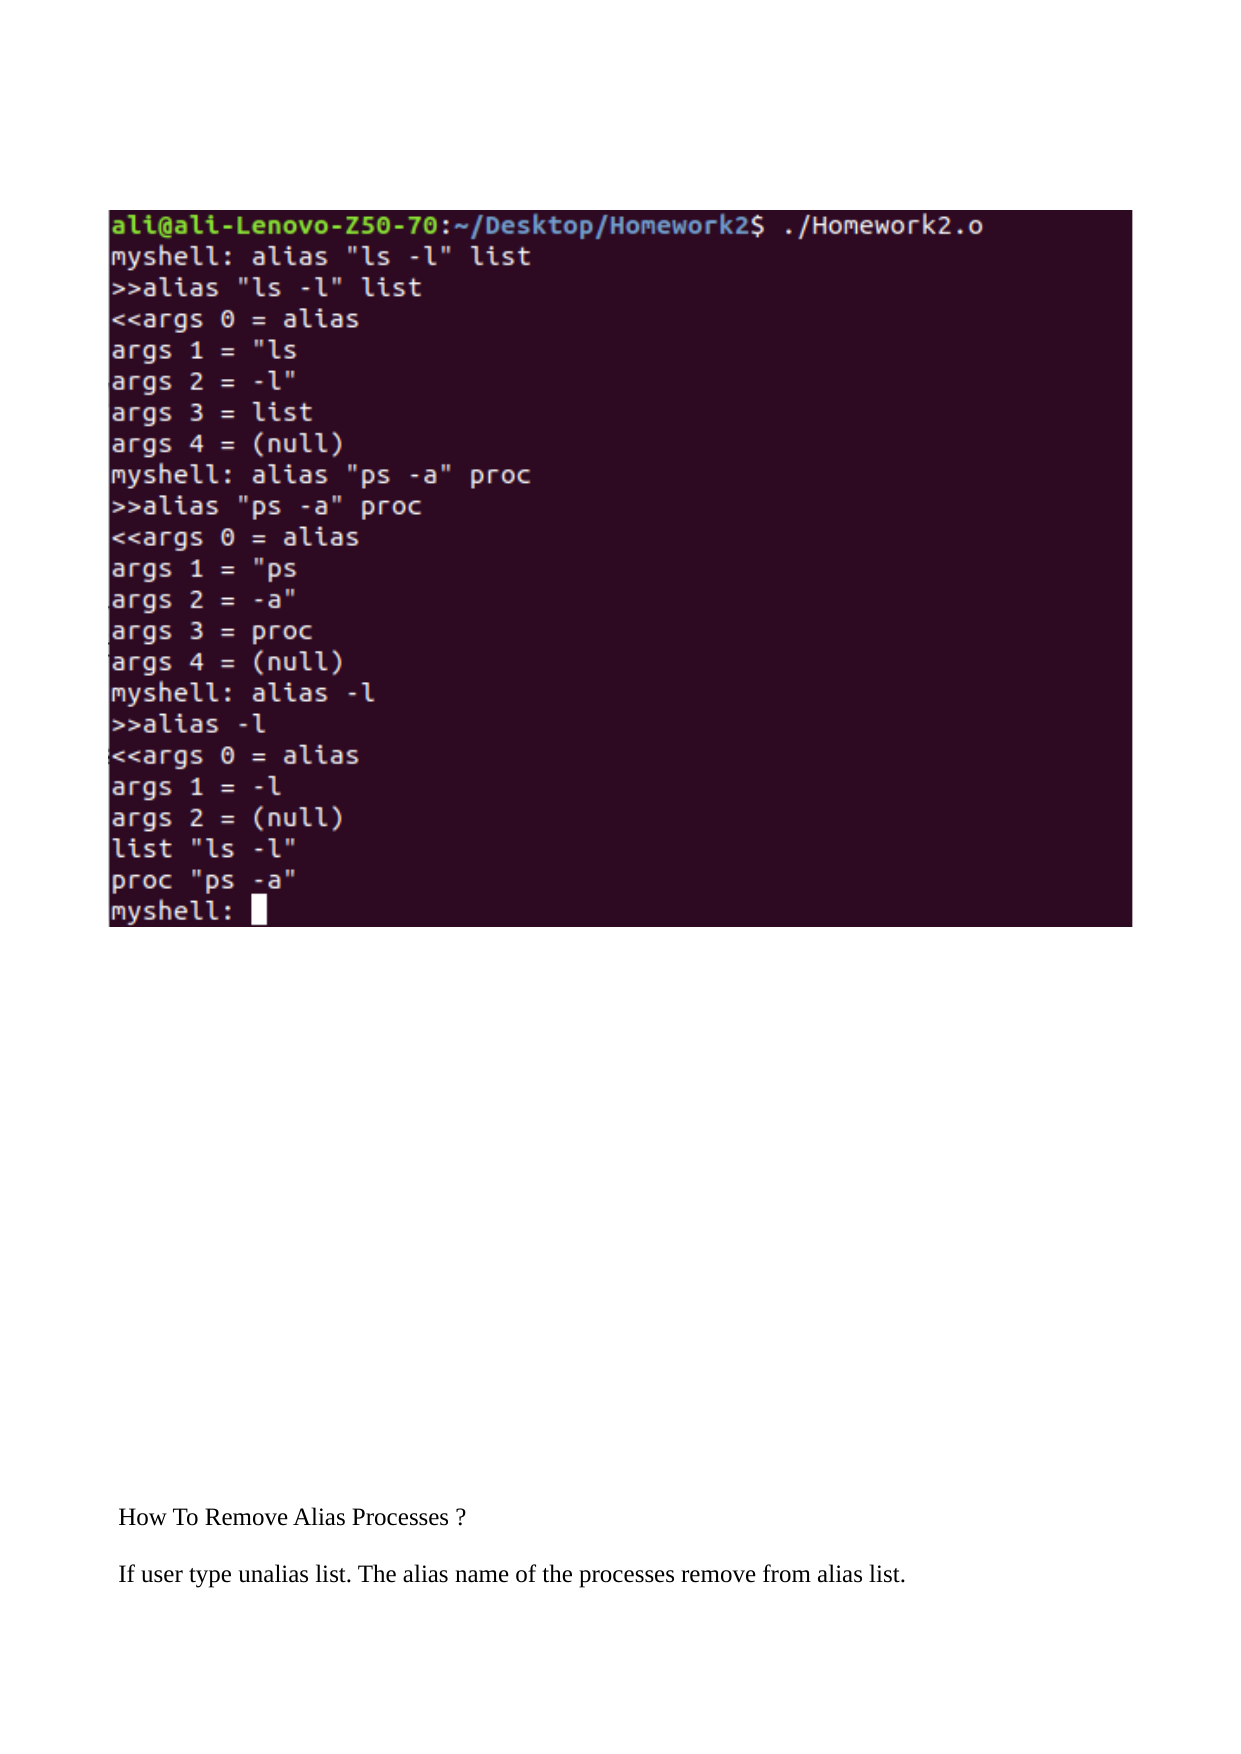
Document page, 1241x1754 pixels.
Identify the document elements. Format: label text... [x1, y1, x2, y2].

text How To Remove Alias Processes ? [118, 1502, 1122, 1530]
text If user type unalias list. The alias name of the processes remove from alias list. [118, 1559, 1122, 1588]
